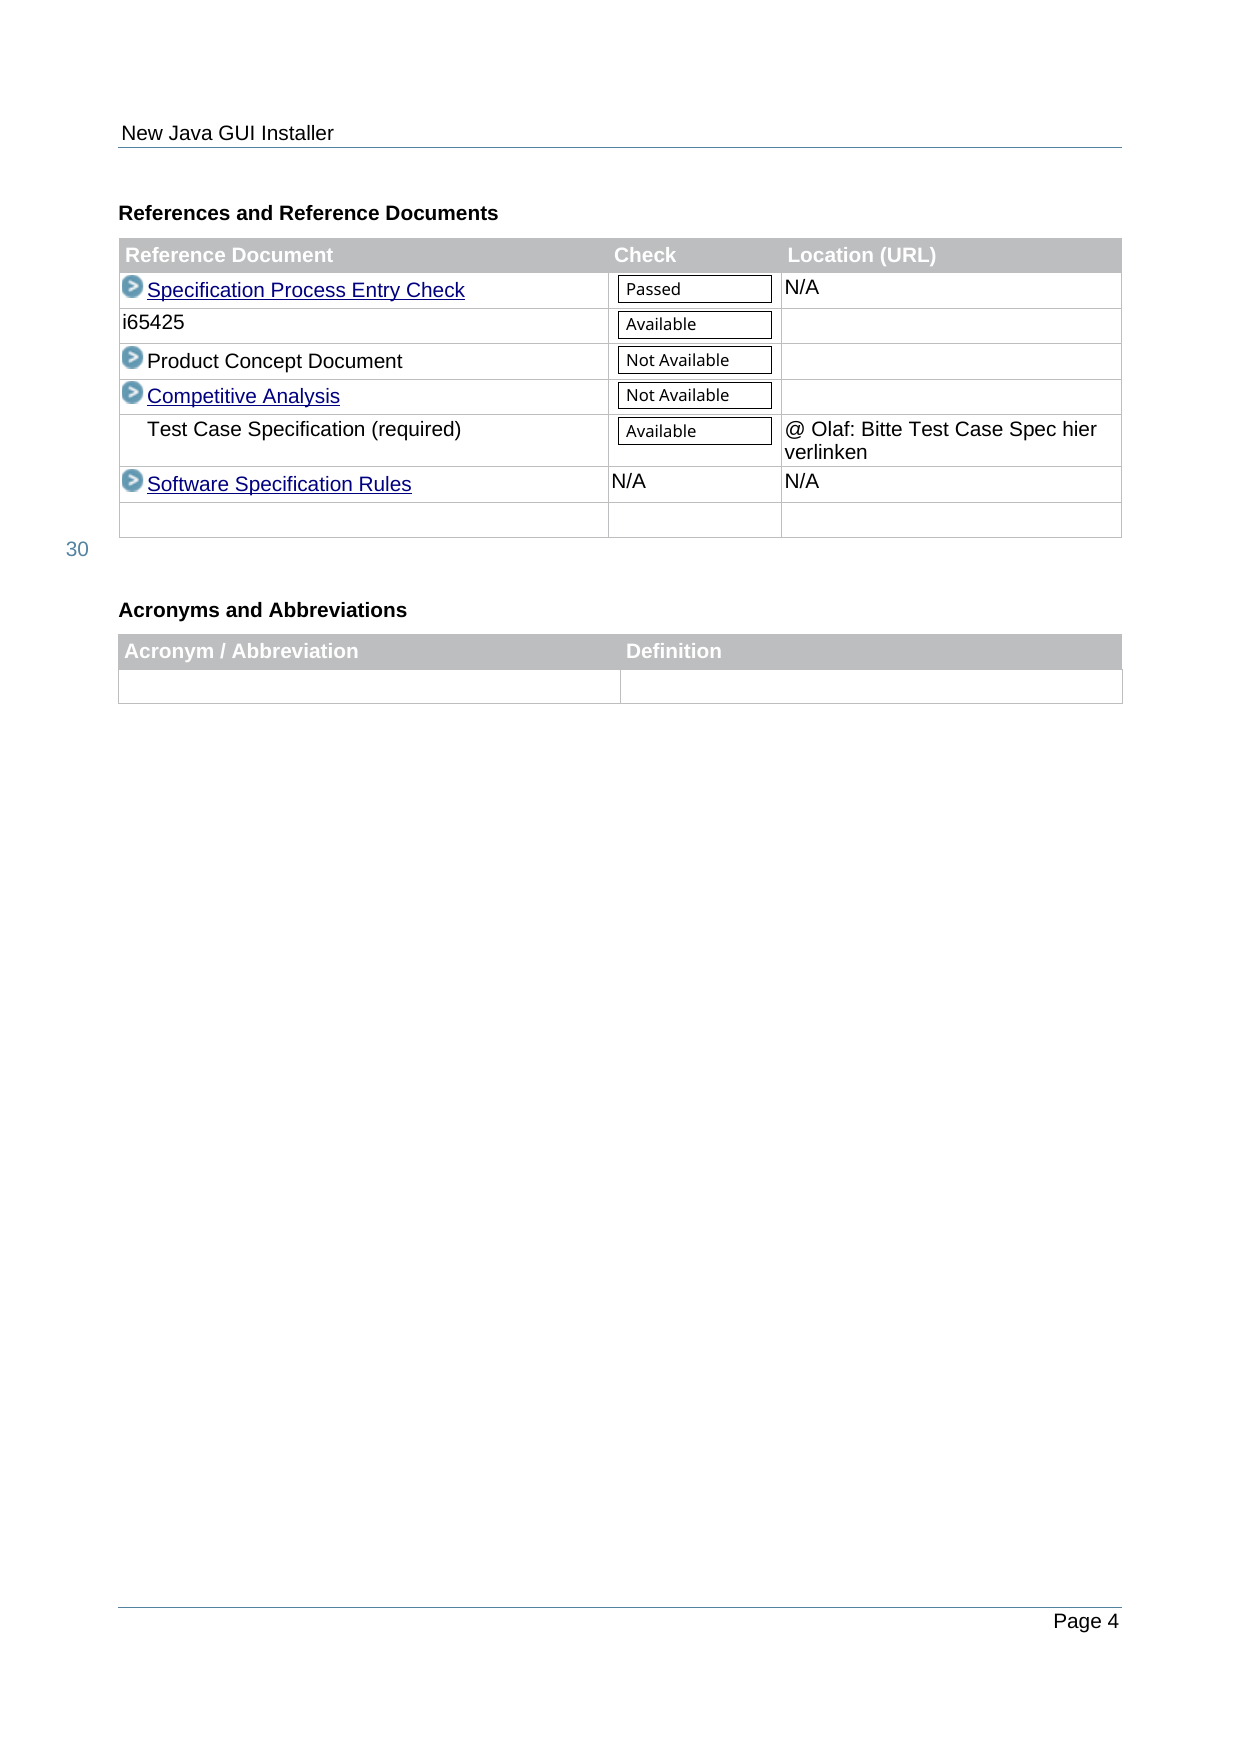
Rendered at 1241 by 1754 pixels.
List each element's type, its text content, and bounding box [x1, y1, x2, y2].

table_header Check [609, 238, 781, 273]
table_cell <What You See Is What You Get> [621, 670, 1122, 703]
table_cell [609, 344, 781, 379]
table_cell N/A [609, 467, 781, 502]
subtitle References and Reference Documents [118, 202, 1122, 225]
table_header Definition [620, 634, 1122, 669]
picture [122, 275, 147, 298]
table_cell Specification Process Entry Check [120, 273, 608, 308]
table_cell N/A [782, 467, 1121, 502]
table_cell Software Specification Rules [120, 467, 608, 502]
table_header Acronym / Abbreviation [118, 634, 620, 669]
table_header Location (URL) [782, 238, 1122, 273]
table_cell [782, 309, 1121, 343]
subtitle Acronyms and Abbreviations [118, 598, 1122, 621]
table_cell <Please enter location here> [782, 380, 1121, 414]
table_cell @ Olaf: Bitte Test Case Spec hier verlinken [782, 415, 1121, 466]
table_cell [609, 309, 781, 343]
table_cell <Other, e.g. references to related specs> [120, 503, 608, 537]
table_cell Product Concept Document [120, 344, 608, 379]
table_cell [609, 503, 781, 537]
picture [122, 469, 147, 492]
table_cell [782, 503, 1121, 537]
table_cell i65425 [120, 309, 608, 343]
table_cell N/A [782, 273, 1121, 308]
table_cell <WYSIWYG> [119, 670, 620, 703]
table_cell [609, 273, 781, 308]
table_cell Test Case Specification (required) [120, 415, 608, 466]
table_cell [609, 415, 781, 466]
table_cell <Please enter location here> [782, 344, 1121, 379]
table_header Reference Document [119, 238, 608, 273]
table_cell [609, 380, 781, 414]
table_cell Competitive Analysis [120, 380, 608, 414]
picture [122, 346, 147, 369]
picture [122, 381, 147, 404]
